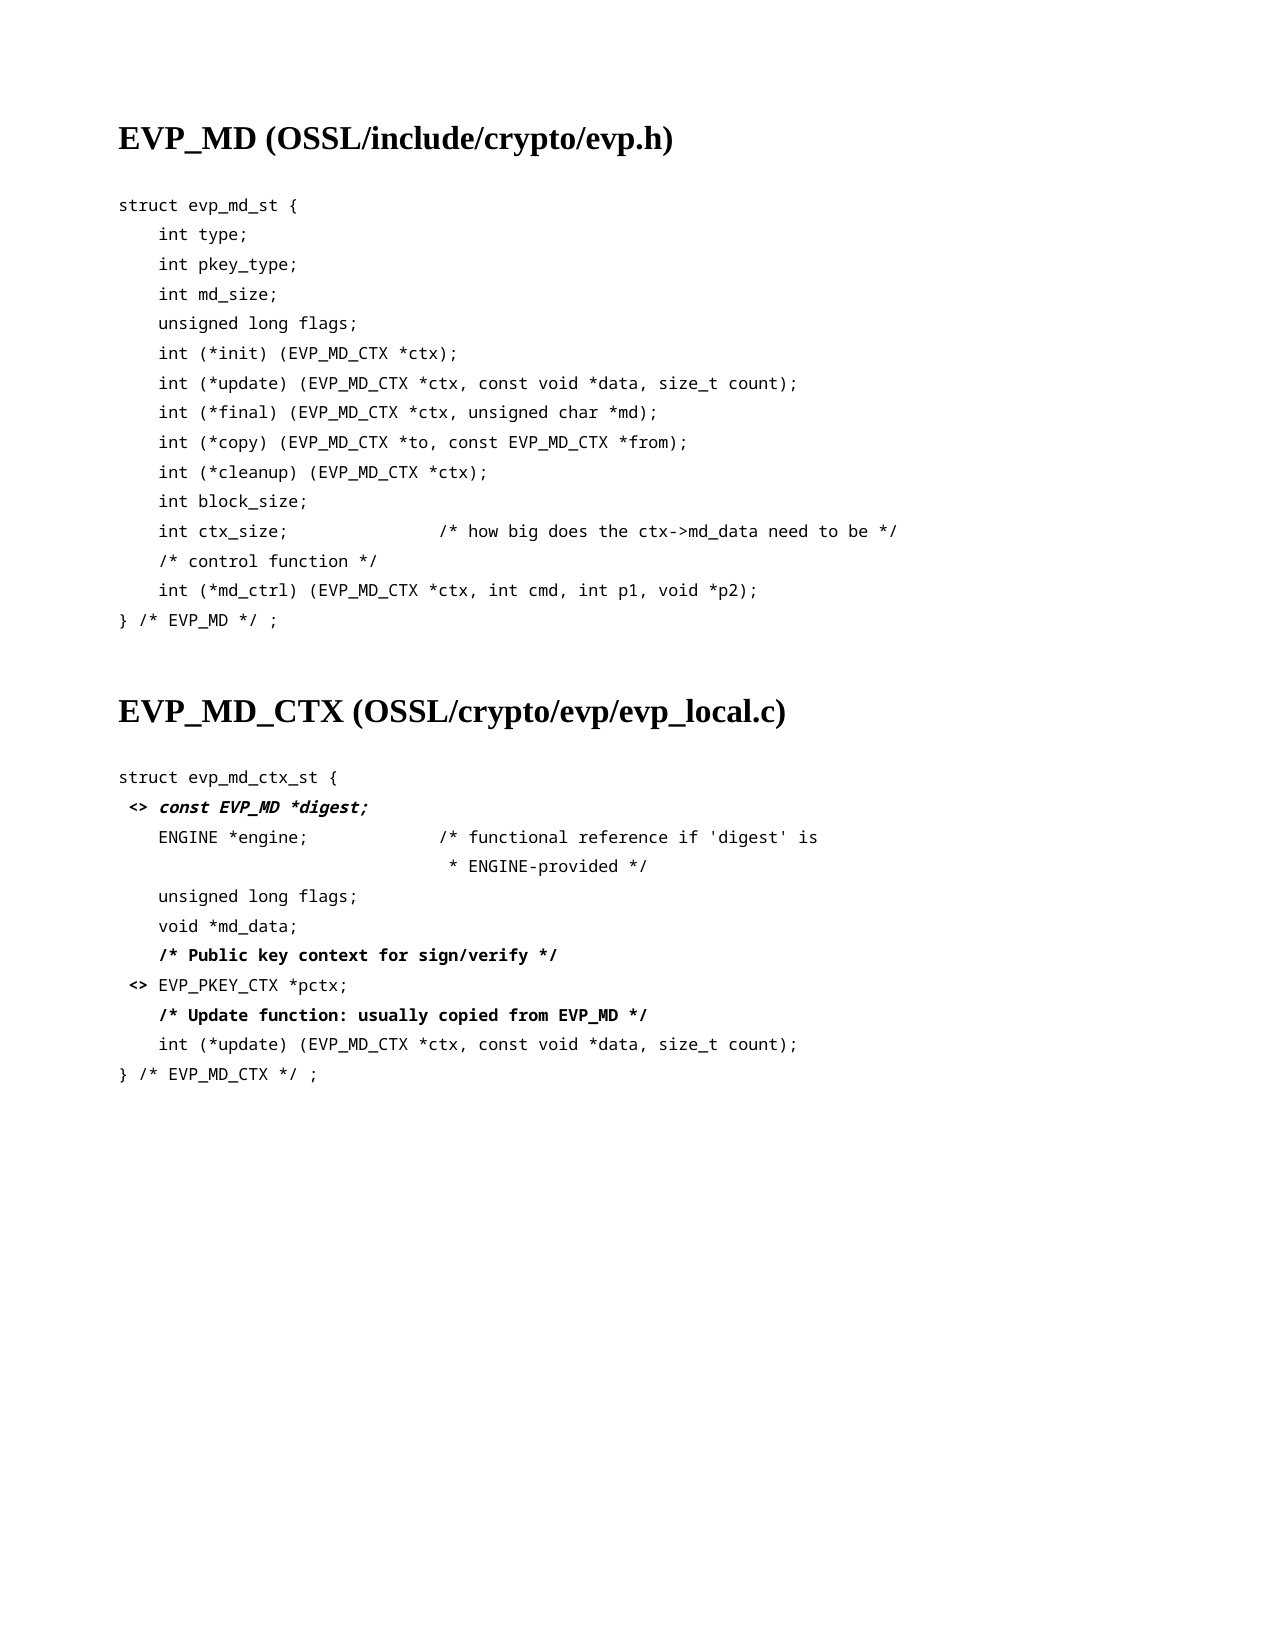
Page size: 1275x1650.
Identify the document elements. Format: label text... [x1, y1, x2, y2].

text int ctx_size; /* how big does the ctx->md_data need to be */ [118, 513, 1157, 542]
text int (*update) (EVP_MD_CTX *ctx, const void *data, size_t count); [118, 364, 1157, 394]
text void *md_data; [118, 907, 1157, 937]
text int (*update) (EVP_MD_CTX *ctx, const void *data, size_t count); [118, 1026, 1157, 1056]
text int pkey_type; [118, 246, 1157, 275]
text int block_size; [118, 483, 1157, 513]
text /* control function */ [118, 542, 1157, 572]
text ENGINE *engine; /* functional reference if 'digest' is [118, 818, 1157, 848]
text int (*copy) (EVP_MD_CTX *to, const EVP_MD_CTX *from); [118, 424, 1157, 453]
text int (*md_ctrl) (EVP_MD_CTX *ctx, int cmd, int p1, void *p2); [118, 572, 1157, 602]
text } /* EVP_MD_CTX */ ; [118, 1056, 1157, 1085]
text int md_size; [118, 275, 1157, 305]
text /* Public key context for sign/verify */ [118, 937, 1157, 967]
text int (*final) (EVP_MD_CTX *ctx, unsigned char *md); [118, 394, 1157, 424]
text unsigned long flags; [118, 878, 1157, 907]
text * ENGINE-provided */ [118, 848, 1157, 878]
text int (*cleanup) (EVP_MD_CTX *ctx); [118, 453, 1157, 483]
text struct evp_md_ctx_st { [118, 759, 1157, 788]
text <> const EVP_MD *digest; [118, 788, 1157, 818]
text unsigned long flags; [118, 305, 1157, 334]
text EVP_MD (OSSL/include/crypto/evp.h) [118, 118, 1157, 156]
text <> EVP_PKEY_CTX *pctx; [118, 967, 1157, 996]
text } /* EVP_MD */ ; [118, 602, 1157, 631]
text int (*init) (EVP_MD_CTX *ctx); [118, 334, 1157, 364]
text struct evp_md_st { [118, 186, 1157, 216]
text /* Update function: usually copied from EVP_MD */ [118, 996, 1157, 1026]
text int type; [118, 216, 1157, 246]
text EVP_MD_CTX (OSSL/crypto/evp/evp_local.c) [118, 691, 1157, 729]
